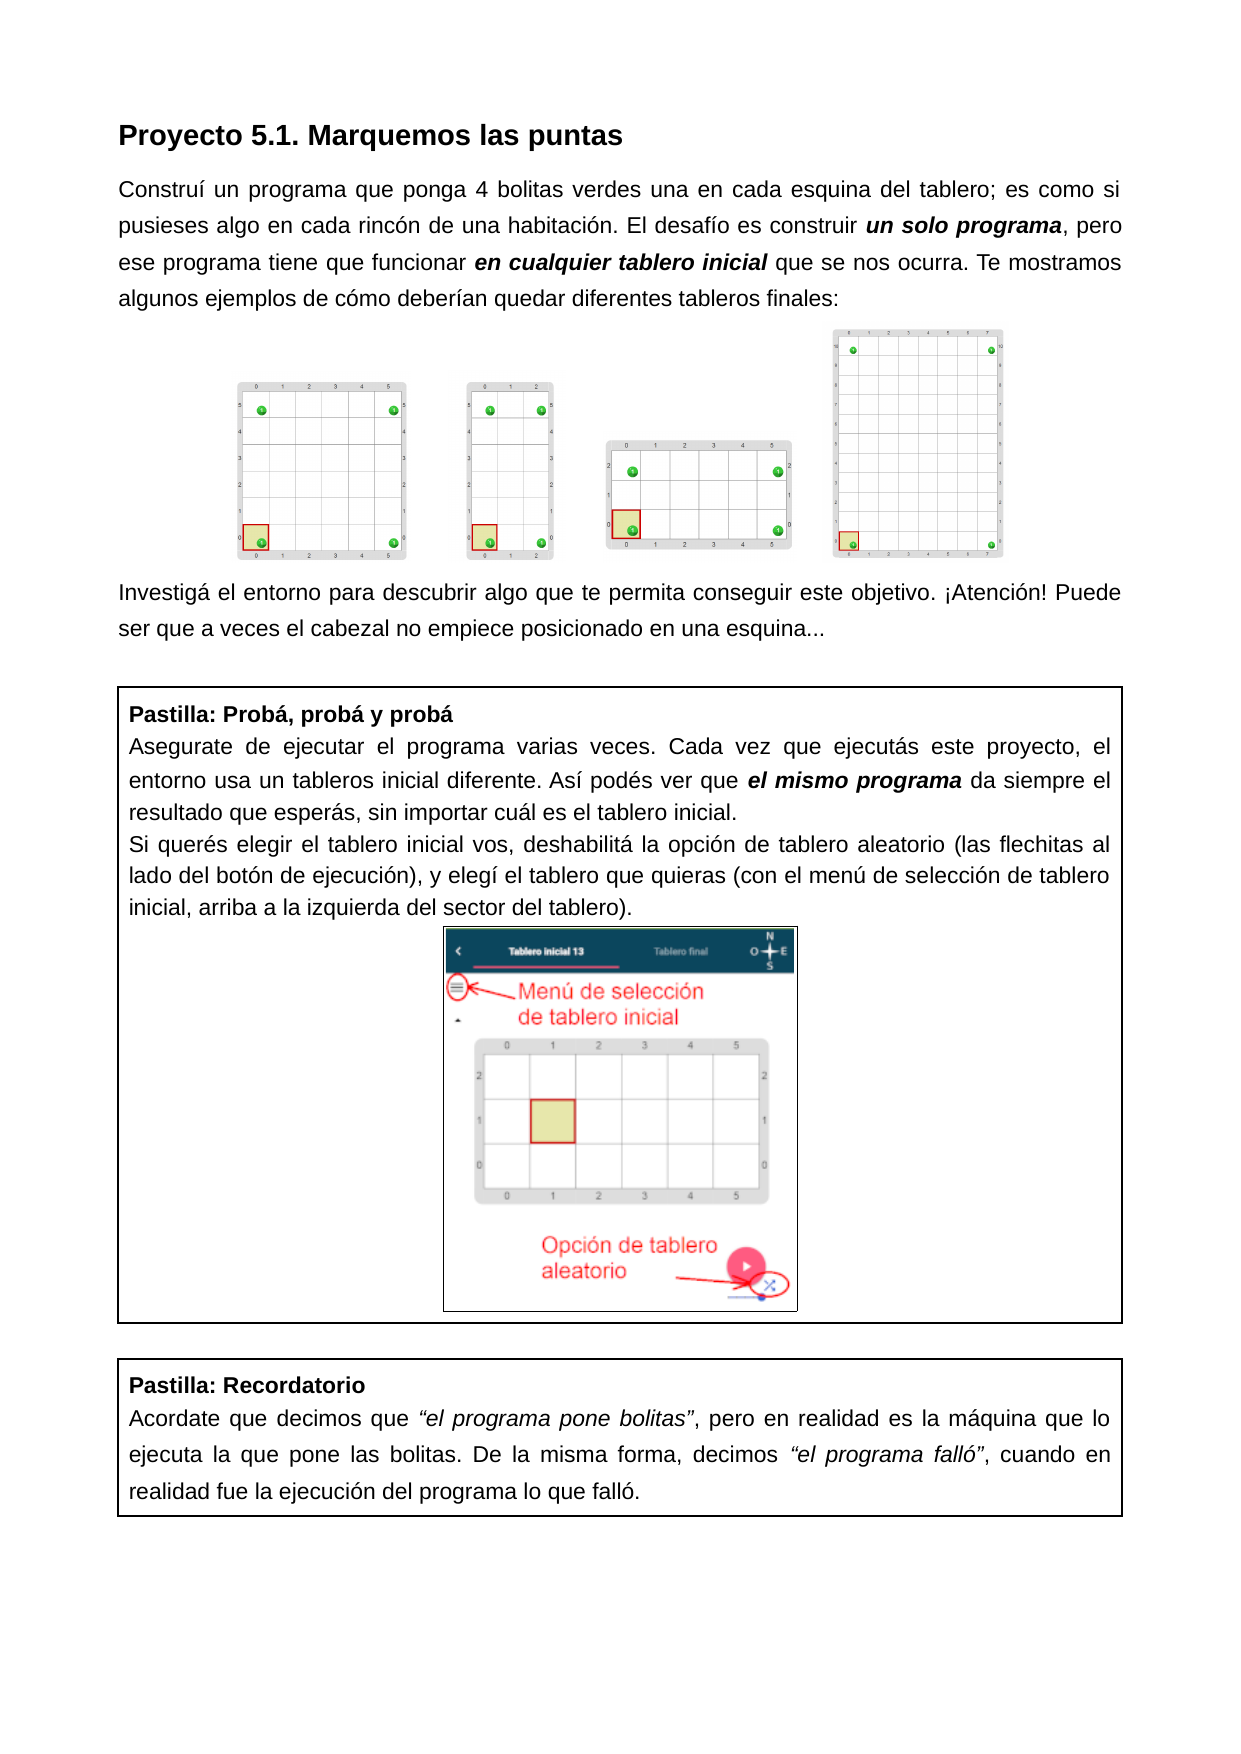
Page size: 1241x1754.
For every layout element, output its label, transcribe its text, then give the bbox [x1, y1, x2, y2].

picture [822, 321, 1010, 563]
picture [603, 431, 797, 563]
text Proyecto 5.1. Marquemos las puntas [118, 118, 1122, 152]
picture [445, 928, 794, 1309]
picture [448, 370, 566, 563]
table_header Pastilla: Probá, probá y probá Asegurate de ejecutar el programa varias veces. Cada vez que ejecutás este proyecto, el entorno usa un tableros inicial diferente. Así podés ver que el mismo programa da siempre el resultado que esperás, sin importar cuál es el tablero inicial. Si querés elegir el tablero inicial vos, deshabilitá la opción de tablero aleatorio (las flechitas al lado del botón de ejecución), y elegí el tablero que quieras (con el menú de selección de tablero inicial, arriba a la izquierda del sector del tablero). [119, 688, 1121, 1322]
text Investigá el entorno para descubrir algo que te permita conseguir este objetivo. ¡Atención! Puede ser que a veces el cabezal no empiece posicionado en una esquina... [118, 579, 1122, 642]
text Construí un programa que ponga 4 bolitas verdes una en cada esquina del tablero; es como si pusieses algo en cada rincón de una habitación. El desafío es construir un solo programa, pero ese programa tiene que funcionar en cualquier tablero inicial que se nos ocurra. Te mostramos algunos ejemplos de cómo deberían quedar diferentes tableros finales: [118, 176, 1122, 312]
picture [230, 371, 411, 563]
table_header Pastilla: Recordatorio Acordate que decimos que “el programa pone bolitas”, pero en realidad es la máquina que lo ejecuta la que pone las bolitas. De la misma forma, decimos “el programa falló”, cuando en realidad fue la ejecución del programa lo que falló. [119, 1360, 1121, 1514]
